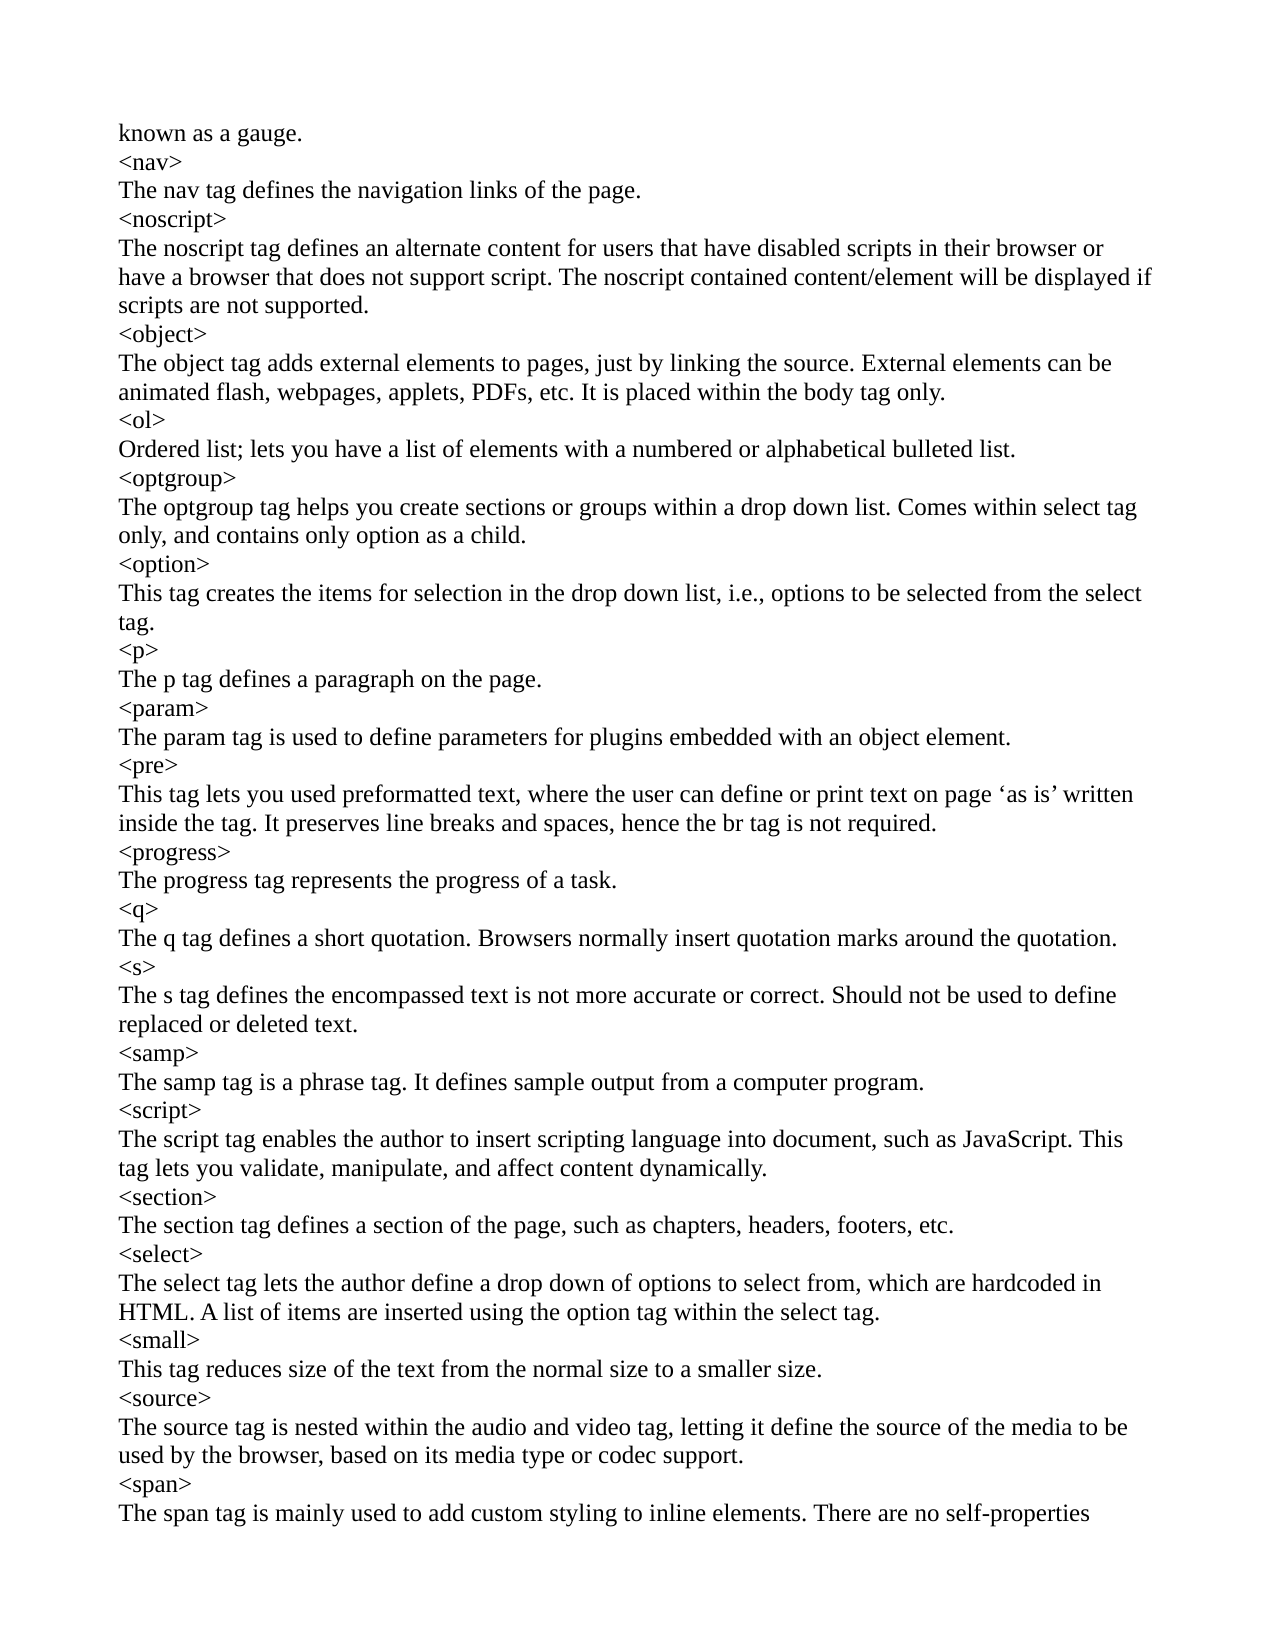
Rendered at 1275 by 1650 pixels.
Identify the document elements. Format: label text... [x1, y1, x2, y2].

text <ol> [118, 406, 1157, 434]
text The script tag enables the author to insert scripting language into document, such as JavaScript. This tag lets you validate, manipulate, and affect content dynamically. [118, 1124, 1157, 1182]
text <noscript> [118, 204, 1157, 233]
text <progress> [118, 837, 1157, 866]
text The s tag defines the encompassed text is not more accurate or correct. Should not be used to define replaced or deleted text. [118, 981, 1157, 1038]
text The noscript tag defines an alternate content for users that have disabled scripts in their browser or have a browser that does not support script. The noscript contained content/element will be displayed if scripts are not supported. [118, 233, 1157, 319]
text <p> [118, 636, 1157, 664]
text <s> [118, 952, 1157, 981]
text <option> [118, 549, 1157, 578]
text <param> [118, 693, 1157, 722]
text <small> [118, 1326, 1157, 1354]
text <section> [118, 1182, 1157, 1211]
text <source> [118, 1383, 1157, 1412]
text This tag reduces size of the text from the normal size to a smaller size. [118, 1354, 1157, 1383]
text The optgroup tag helps you create sections or groups within a drop down list. Comes within select tag only, and contains only option as a child. [118, 492, 1157, 549]
text This tag creates the items for selection in the drop down list, i.e., options to be selected from the select tag. [118, 578, 1157, 636]
text The param tag is used to define parameters for plugins embedded with an object element. [118, 722, 1157, 751]
text <nav> [118, 147, 1157, 176]
text <optgroup> [118, 463, 1157, 492]
text <pre> [118, 751, 1157, 779]
text <span> [118, 1469, 1157, 1498]
text The p tag defines a paragraph on the page. [118, 664, 1157, 693]
text known as a gauge. [118, 118, 1157, 147]
text <q> [118, 894, 1157, 923]
text The q tag defines a short quotation. Browsers normally insert quotation marks around the quotation. [118, 923, 1157, 952]
text The samp tag is a phrase tag. It defines sample output from a computer program. [118, 1067, 1157, 1096]
text The select tag lets the author define a drop down of options to select from, which are hardcoded in HTML. A list of items are inserted using the option tag within the select tag. [118, 1268, 1157, 1326]
text The progress tag represents the progress of a task. [118, 866, 1157, 894]
text <object> [118, 319, 1157, 348]
text <script> [118, 1096, 1157, 1124]
text The span tag is mainly used to add custom styling to inline elements. There are no self-properties [118, 1498, 1157, 1527]
text The section tag defines a section of the page, such as chapters, headers, footers, etc. [118, 1211, 1157, 1239]
text The object tag adds external elements to pages, just by linking the source. External elements can be animated flash, webpages, applets, PDFs, etc. It is placed within the body tag only. [118, 348, 1157, 406]
text <samp> [118, 1038, 1157, 1067]
text The source tag is nested within the audio and video tag, letting it define the source of the media to be used by the browser, based on its media type or codec support. [118, 1412, 1157, 1469]
text <select> [118, 1239, 1157, 1268]
text Ordered list; lets you have a list of elements with a numbered or alphabetical bulleted list. [118, 434, 1157, 463]
text This tag lets you used preformatted text, where the user can define or print text on page ‘as is’ written inside the tag. It preserves line breaks and spaces, hence the br tag is not required. [118, 779, 1157, 837]
text The nav tag defines the navigation links of the page. [118, 176, 1157, 204]
